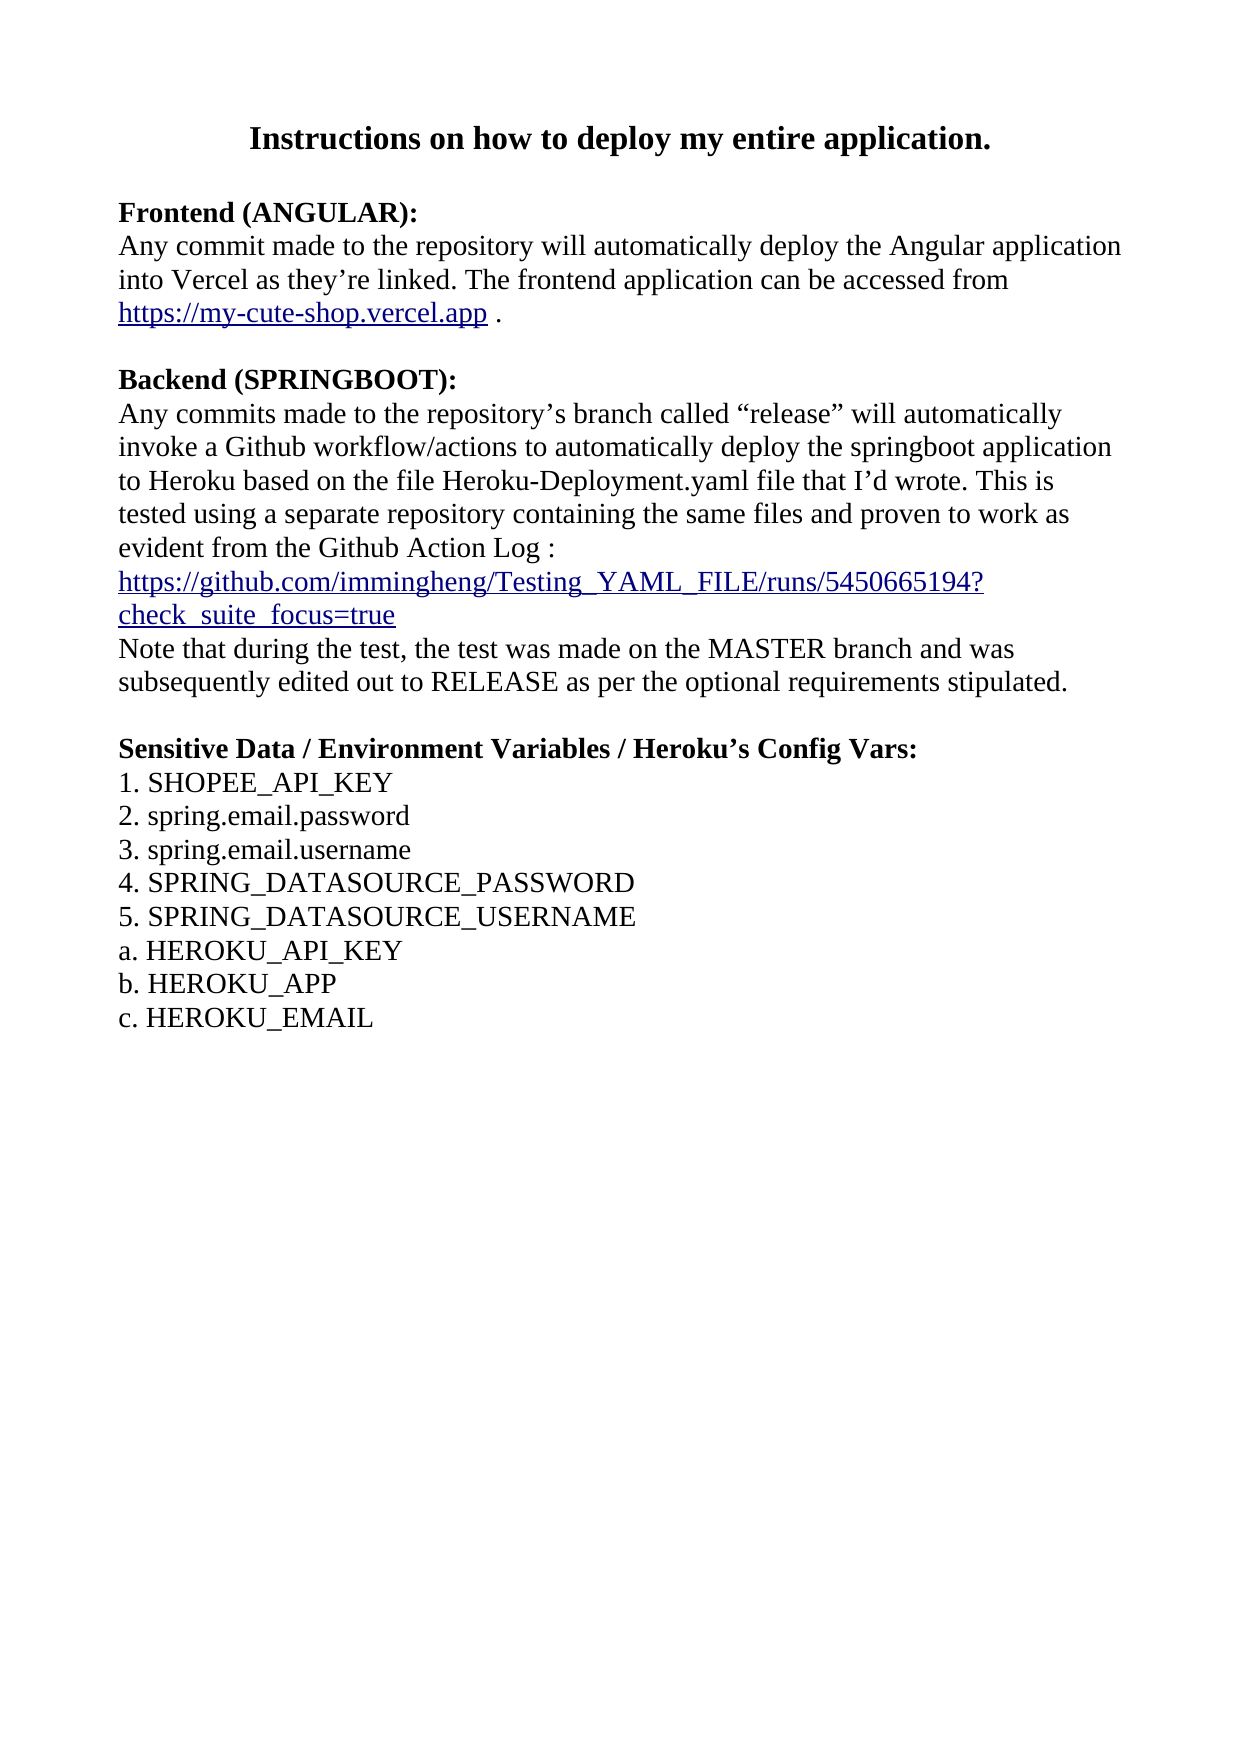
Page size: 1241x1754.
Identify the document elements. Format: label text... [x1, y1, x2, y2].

text Any commits made to the repository’s branch called “release” will automatically invoke a Github workflow/actions to automatically deploy the springboot application to Heroku based on the file Heroku-Deployment.yaml file that I’d wrote. This is tested using a separate repository containing the same files and proven to work as evident from the Github Action Log : https://github.com/immingheng/Testing_YAML_FILE/runs/5450665194?check_suite_focus=true [118, 396, 1122, 631]
text 2. spring.email.password [118, 798, 1122, 832]
text Backend (SPRINGBOOT): [118, 362, 1122, 396]
text 4. SPRING_DATASOURCE_PASSWORD [118, 866, 1122, 899]
text b. HEROKU_APP [118, 966, 1122, 1000]
text Frontend (ANGULAR): [118, 195, 1122, 228]
text 1. SHOPEE_API_KEY [118, 765, 1122, 798]
text a. HEROKU_API_KEY [118, 933, 1122, 966]
text Note that during the test, the test was made on the MASTER branch and was subsequently edited out to RELEASE as per the optional requirements stipulated. [118, 631, 1122, 698]
text Sensitive Data / Environment Variables / Heroku’s Config Vars: [118, 731, 1122, 765]
text c. HEROKU_EMAIL [118, 1000, 1122, 1033]
text 3. spring.email.username [118, 832, 1122, 866]
text Instructions on how to deploy my entire application. [118, 118, 1122, 156]
text Any commit made to the repository will automatically deploy the Angular application into Vercel as they’re linked. The frontend application can be accessed from https://my-cute-shop.vercel.app . [118, 228, 1122, 329]
text 5. SPRING_DATASOURCE_USERNAME [118, 899, 1122, 933]
